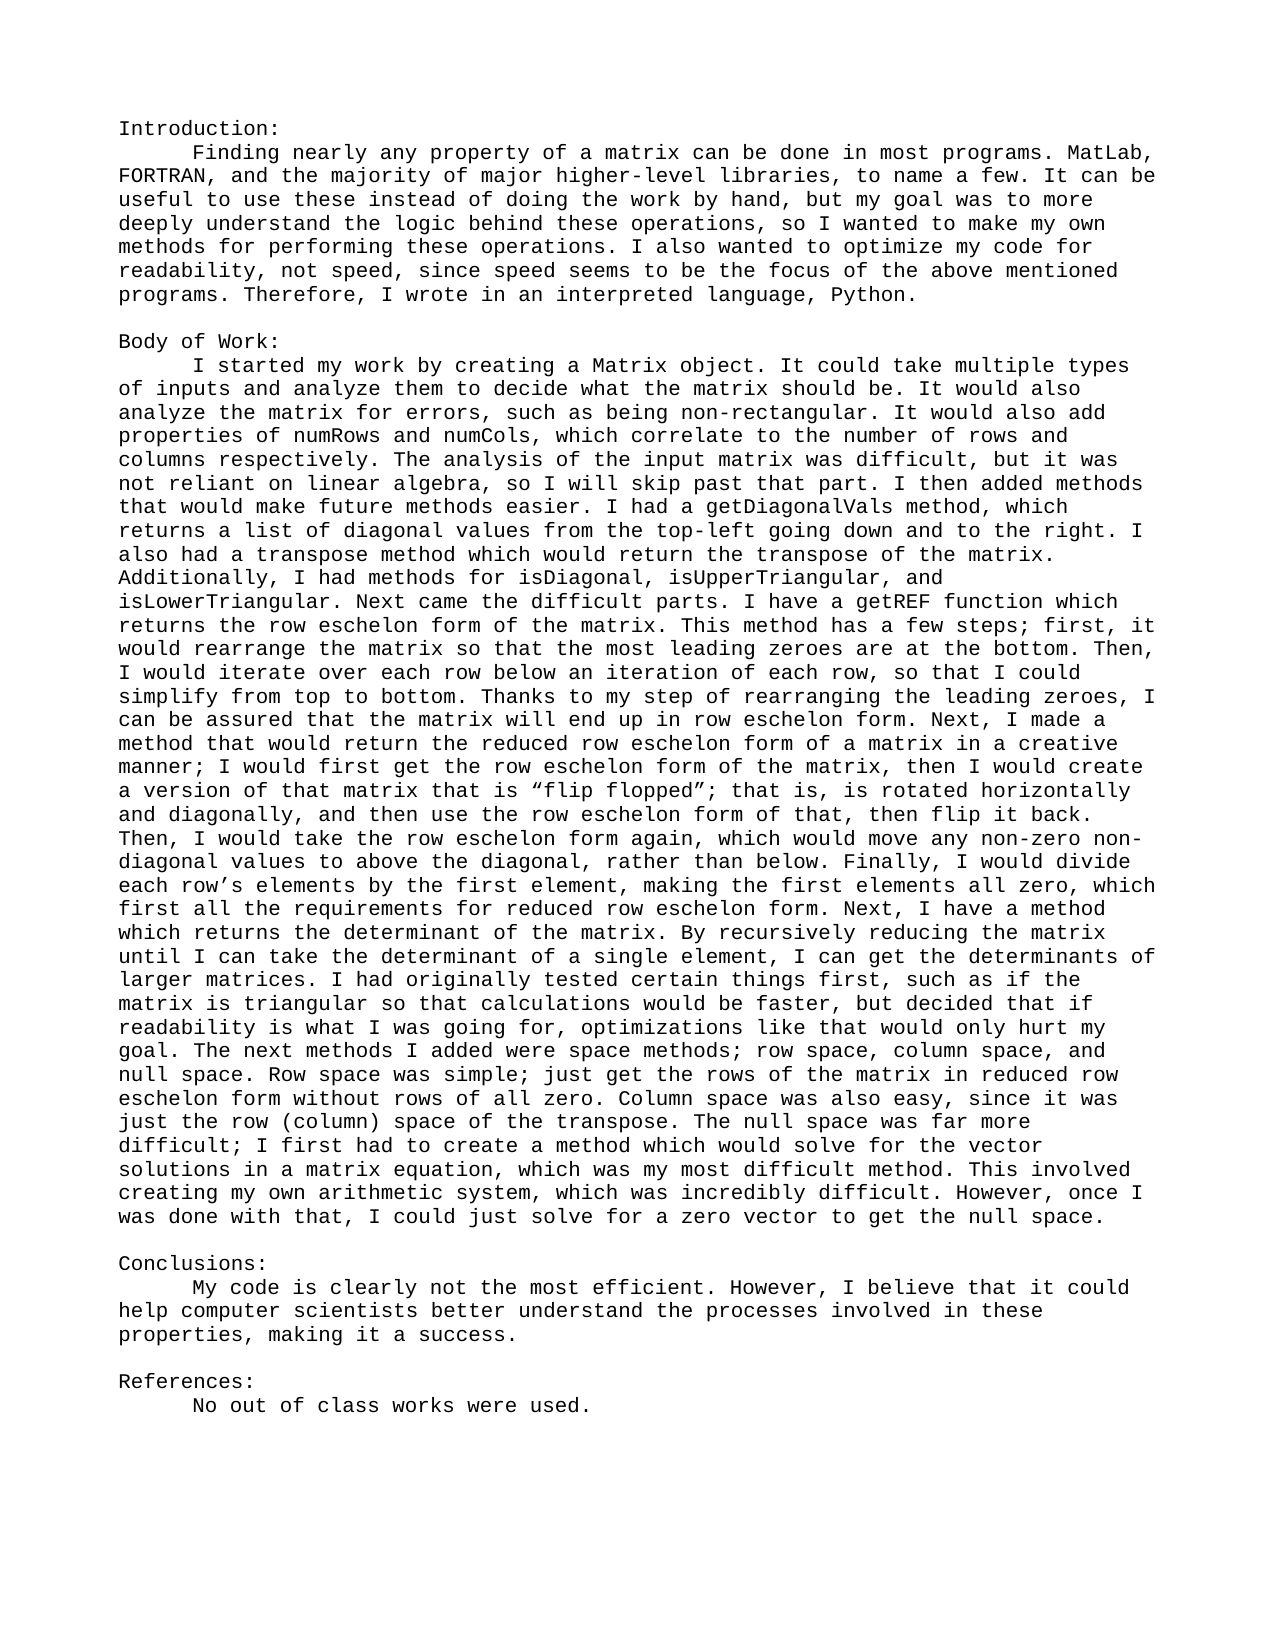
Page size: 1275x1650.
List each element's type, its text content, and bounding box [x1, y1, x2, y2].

text My code is clearly not the most efficient. However, I believe that it could help computer scientists better understand the processes involved in these properties, making it a success. [118, 1277, 1157, 1348]
text References: [118, 1371, 1157, 1395]
text No out of class works were used. [118, 1395, 1157, 1419]
text I started my work by creating a Matrix object. It could take multiple types of inputs and analyze them to decide what the matrix should be. It would also analyze the matrix for errors, such as being non-rectangular. It would also add properties of numRows and numCols, which correlate to the number of rows and columns respectively. The analysis of the input matrix was difficult, but it was not reliant on linear algebra, so I will skip past that part. I then added methods that would make future methods easier. I had a getDiagonalVals method, which returns a list of diagonal values from the top-left going down and to the right. I also had a transpose method which would return the transpose of the matrix. Additionally, I had methods for isDiagonal, isUpperTriangular, and isLowerTriangular. Next came the difficult parts. I have a getREF function which returns the row eschelon form of the matrix. This method has a few steps; first, it would rearrange the matrix so that the most leading zeroes are at the bottom. Then, I would iterate over each row below an iteration of each row, so that I could simplify from top to bottom. Thanks to my step of rearranging the leading zeroes, I can be assured that the matrix will end up in row eschelon form. Next, I made a method that would return the reduced row eschelon form of a matrix in a creative manner; I would first get the row eschelon form of the matrix, then I would create a version of that matrix that is “flip flopped”; that is, is rotated horizontally and diagonally, and then use the row eschelon form of that, then flip it back. Then, I would take the row eschelon form again, which would move any non-zero non-diagonal values to above the diagonal, rather than below. Finally, I would divide each row’s elements by the first element, making the first elements all zero, which first all the requirements for reduced row eschelon form. Next, I have a method which returns the determinant of the matrix. By recursively reducing the matrix until I can take the determinant of a single element, I can get the determinants of larger matrices. I had originally tested certain things first, such as if the matrix is triangular so that calculations would be faster, but decided that if readability is what I was going for, optimizations like that would only hurt my goal. The next methods I added were space methods; row space, column space, and null space. Row space was simple; just get the rows of the matrix in reduced row eschelon form without rows of all zero. Column space was also easy, since it was just the row (column) space of the transpose. The null space was far more difficult; I first had to create a method which would solve for the vector solutions in a matrix equation, which was my most difficult method. This involved creating my own arithmetic system, which was incredibly difficult. However, once I was done with that, I could just solve for a zero vector to get the null space. [118, 354, 1157, 1229]
text Introduction: [118, 118, 1157, 142]
text Conclusions: [118, 1253, 1157, 1277]
text Finding nearly any property of a matrix can be done in most programs. MatLab, FORTRAN, and the majority of major higher-level libraries, to name a few. It can be useful to use these instead of doing the work by hand, but my goal was to more deeply understand the logic behind these operations, so I wanted to make my own methods for performing these operations. I also wanted to optimize my code for readability, not speed, since speed seems to be the focus of the above mentioned programs. Therefore, I wrote in an interpreted language, Python. [118, 142, 1157, 307]
text Body of Work: [118, 331, 1157, 354]
